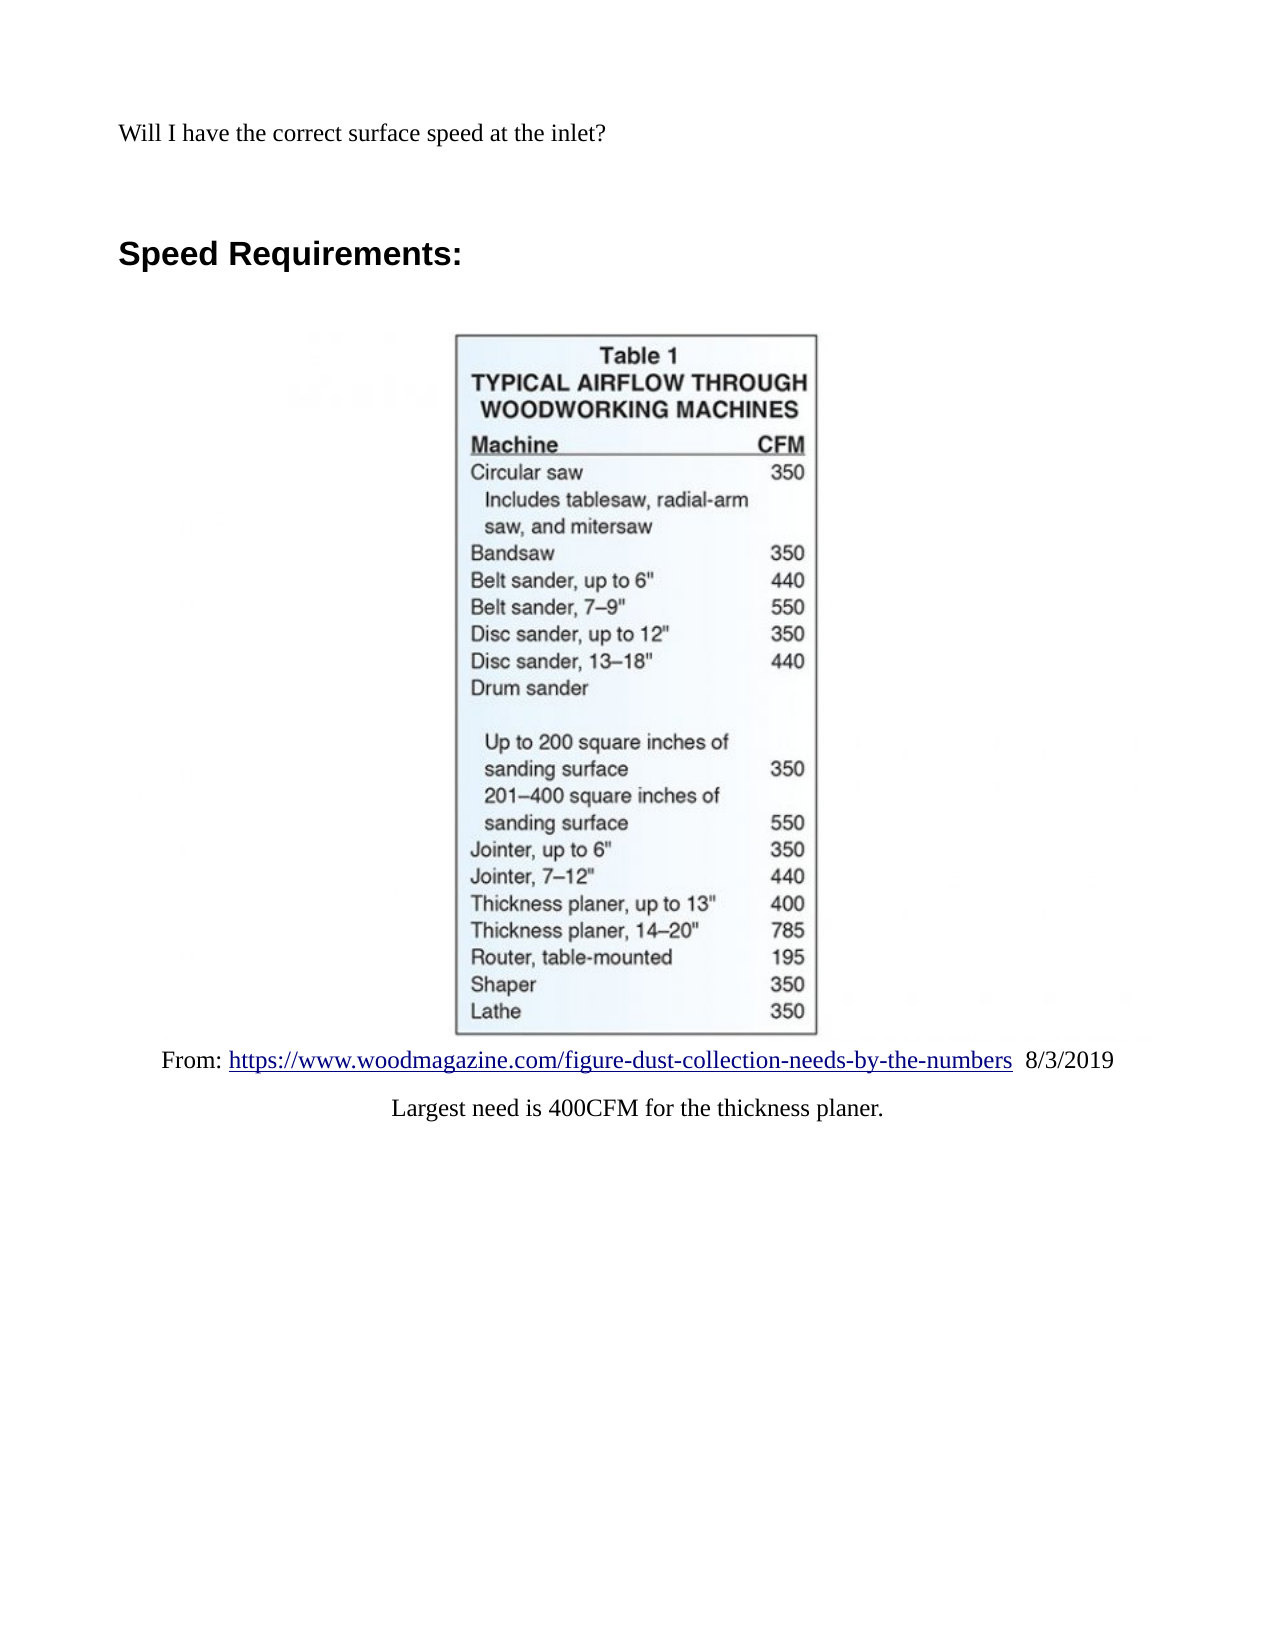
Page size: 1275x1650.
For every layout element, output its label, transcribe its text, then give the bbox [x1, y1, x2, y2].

text From: https://www.woodmagazine.com/figure-dust-collection-needs-by-the-numbers 8/3/2019 [118, 1042, 1157, 1074]
text Largest need is 400CFM for the thickness planer. [118, 1093, 1157, 1122]
subtitle Speed Requirements: [118, 234, 1157, 273]
picture [118, 332, 1157, 1042]
text Will I have the correct surface speed at the inlet? [118, 118, 1157, 147]
